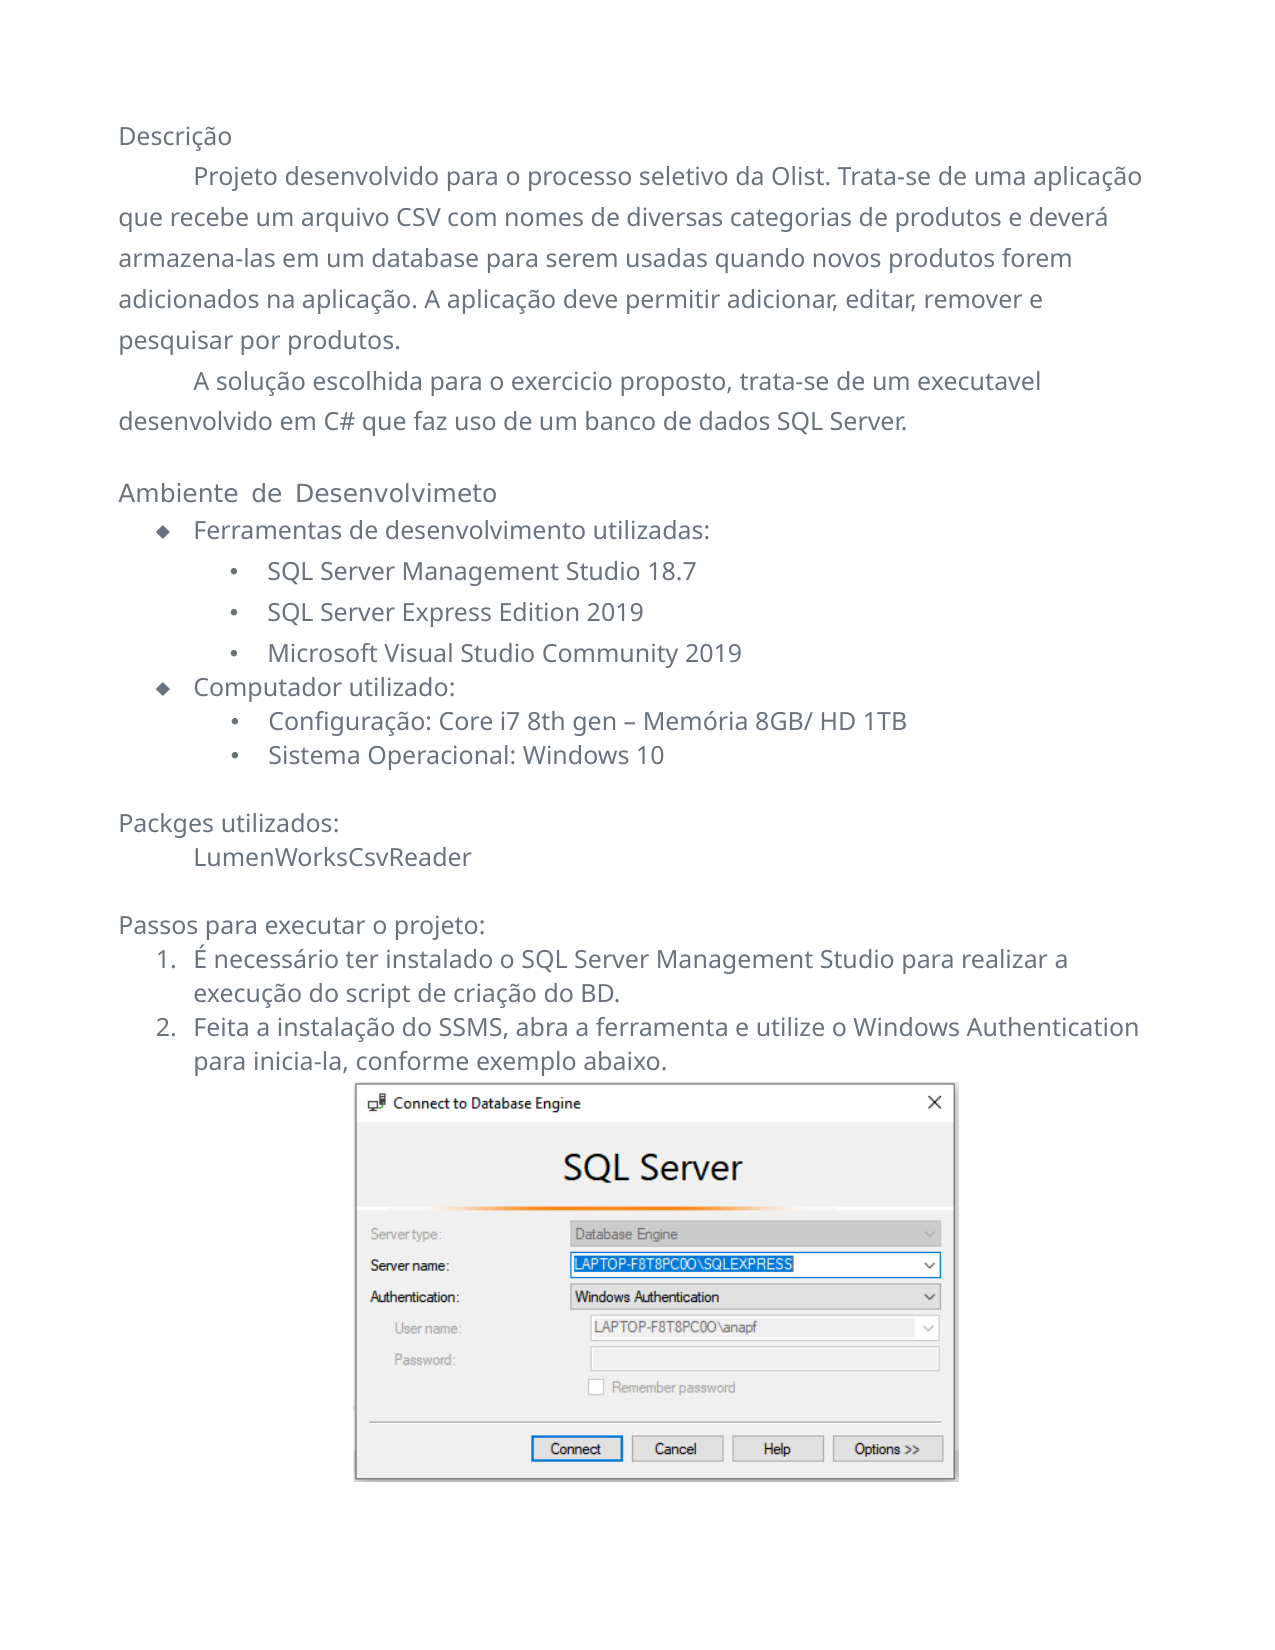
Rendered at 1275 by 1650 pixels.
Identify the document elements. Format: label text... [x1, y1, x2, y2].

list Sistema Operacional: Windows 10 [231, 737, 1157, 772]
list Microsoft Visual Studio Community 2019 [229, 635, 1157, 669]
list Ferramentas de desenvolvimento utilizadas: [156, 513, 1157, 547]
text A solução escolhida para o exercicio proposto, trata-se de um executavel desenvolvido em C# que faz uso de um banco de dados SQL Server. [118, 363, 1157, 438]
list Feita a instalação do SSMS, abra a ferramenta e utilize o Windows Authentication para inicia-la, conforme exemplo abaixo. [156, 1010, 1157, 1078]
picture [353, 1082, 959, 1482]
text Ambiente de Desenvolvimeto [118, 486, 1157, 508]
text Packges utilizados: [118, 806, 1157, 840]
list SQL Server Express Edition 2019 [229, 594, 1157, 628]
text Descrição [118, 118, 1157, 152]
text Projeto desenvolvido para o processo seletivo da Olist. Trata-se de uma aplicação que recebe um arquivo CSV com nomes de diversas categorias de produtos e deverá armazena-las em um database para serem usadas quando novos produtos forem adicionados na aplicação. A aplicação deve permitir adicionar, editar, remover e pesquisar por produtos. [118, 159, 1157, 356]
list SQL Server Management Studio 18.7 [229, 554, 1157, 588]
list É necessário ter instalado o SQL Server Management Studio para realizar a execução do script de criação do BD. [156, 942, 1157, 1010]
list Configuração: Core i7 8th gen – Memória 8GB/ HD 1TB [231, 703, 1157, 737]
list Computador utilizado: [156, 669, 1157, 703]
text LumenWorksCsvReader [118, 840, 1157, 874]
text Passos para executar o projeto: [118, 908, 1157, 942]
